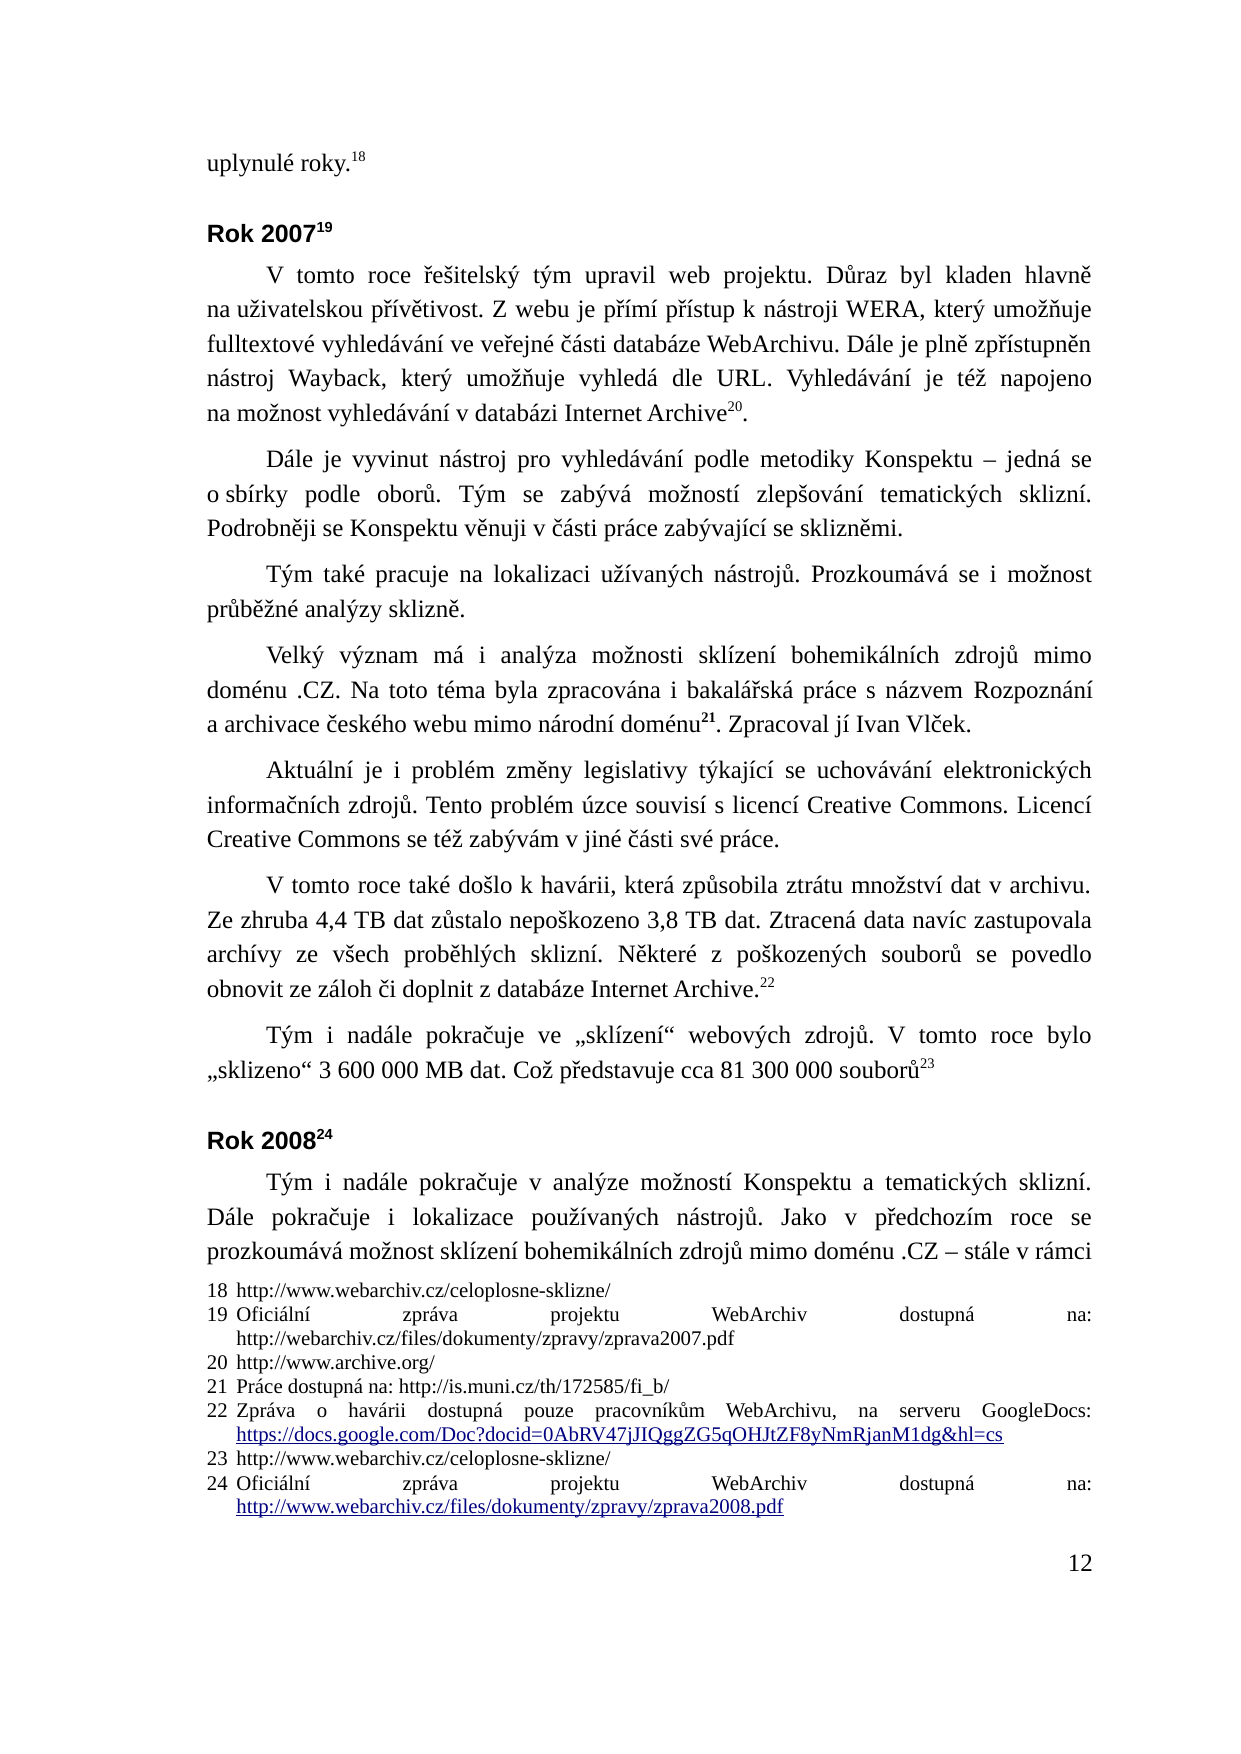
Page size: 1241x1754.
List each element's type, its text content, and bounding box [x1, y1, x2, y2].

text http://www.webarchiv.cz/celoplosne-sklizne/ [207, 1278, 1093, 1302]
text Dále je vyvinut nástroj pro vyhledávání podle metodiky Konspektu – jedná se o sbírky podle oborů. Tým se zabývá možností zlepšování tematických sklizní. Podrobněji se Konspektu věnuji v části práce zabývající se sklizněmi. [207, 444, 1093, 542]
text http://www.archive.org/ [207, 1350, 1093, 1374]
text Velký význam má i analýza možnosti sklízení bohemikálních zdrojů mimo doménu .CZ. Na toto téma byla zpracována i bakalářská práce s názvem Rozpoznání a archivace českého webu mimo národní doménu. Zpracoval jí Ivan Vlček. [207, 640, 1093, 738]
text Oficiální zpráva projektu WebArchiv dostupná na: http://webarchiv.cz/files/dokumenty/zpravy/zprava2007.pdf [207, 1302, 1093, 1350]
text Tým i nadále pokračuje ve „sklízení“ webových zdrojů. V tomto roce bylo „sklizeno“ 3 600 000 MB dat. Což představuje cca 81 300 000 souborů [207, 1020, 1093, 1083]
text Zpráva o havárii dostupná pouze pracovníkům WebArchivu, na serveru GoogleDocs: https://docs.google.com/Doc?docid=0AbRV47jJIQggZG5qOHJtZF8yNmRjanM1dg&hl=cs [207, 1398, 1093, 1446]
text Práce dostupná na: http://is.muni.cz/th/172585/fi_b/ [207, 1374, 1093, 1398]
text Tým také pracuje na lokalizaci užívaných nástrojů. Prozkoumává se i možnost průběžné analýzy sklizně. [207, 559, 1093, 623]
subtitle Rok 2008 [207, 1126, 1093, 1155]
text http://www.webarchiv.cz/celoplosne-sklizne/ [207, 1446, 1093, 1470]
text V tomto roce řešitelský tým upravil web projektu. Důraz byl kladen hlavně na uživatelskou přívětivost. Z webu je přímí přístup k nástroji WERA, který umožňuje fulltextové vyhledávání ve veřejné části databáze WebArchivu. Dále je plně zpřístupněn nástroj Wayback, který umožňuje vyhledá dle URL. Vyhledávání je též napojeno na možnost vyhledávání v databázi Internet Archive. [207, 260, 1093, 427]
text Oficiální zpráva projektu WebArchiv dostupná na: http://www.webarchiv.cz/files/dokumenty/zpravy/zprava2008.pdf [207, 1470, 1093, 1518]
text V tomto roce také došlo k havárii, která způsobila ztrátu množství dat v archivu. Ze zhruba 4,4 TB dat zůstalo nepoškozeno 3,8 TB dat. Ztracená data navíc zastupovala archívy ze všech proběhlých sklizní. Některé z poškozených souborů se povedlo obnovit ze záloh či doplnit z databáze Internet Archive. [207, 871, 1093, 1003]
text uplynulé roky. [207, 148, 1093, 176]
subtitle Rok 2007 [207, 219, 1093, 248]
text Aktuální je i problém změny legislativy týkající se uchovávání elektronických informačních zdrojů. Tento problém úzce souvisí s licencí Creative Commons. Licencí Creative Commons se též zabývám v jiné části své práce. [207, 755, 1093, 853]
text Tým i nadále pokračuje v analýze možností Konspektu a tematických sklizní. Dále pokračuje i lokalizace používaných nástrojů. Jako v předchozím roce se prozkoumává možnost sklízení bohemikálních zdrojů mimo doménu .CZ – stále v rámci [207, 1167, 1093, 1265]
